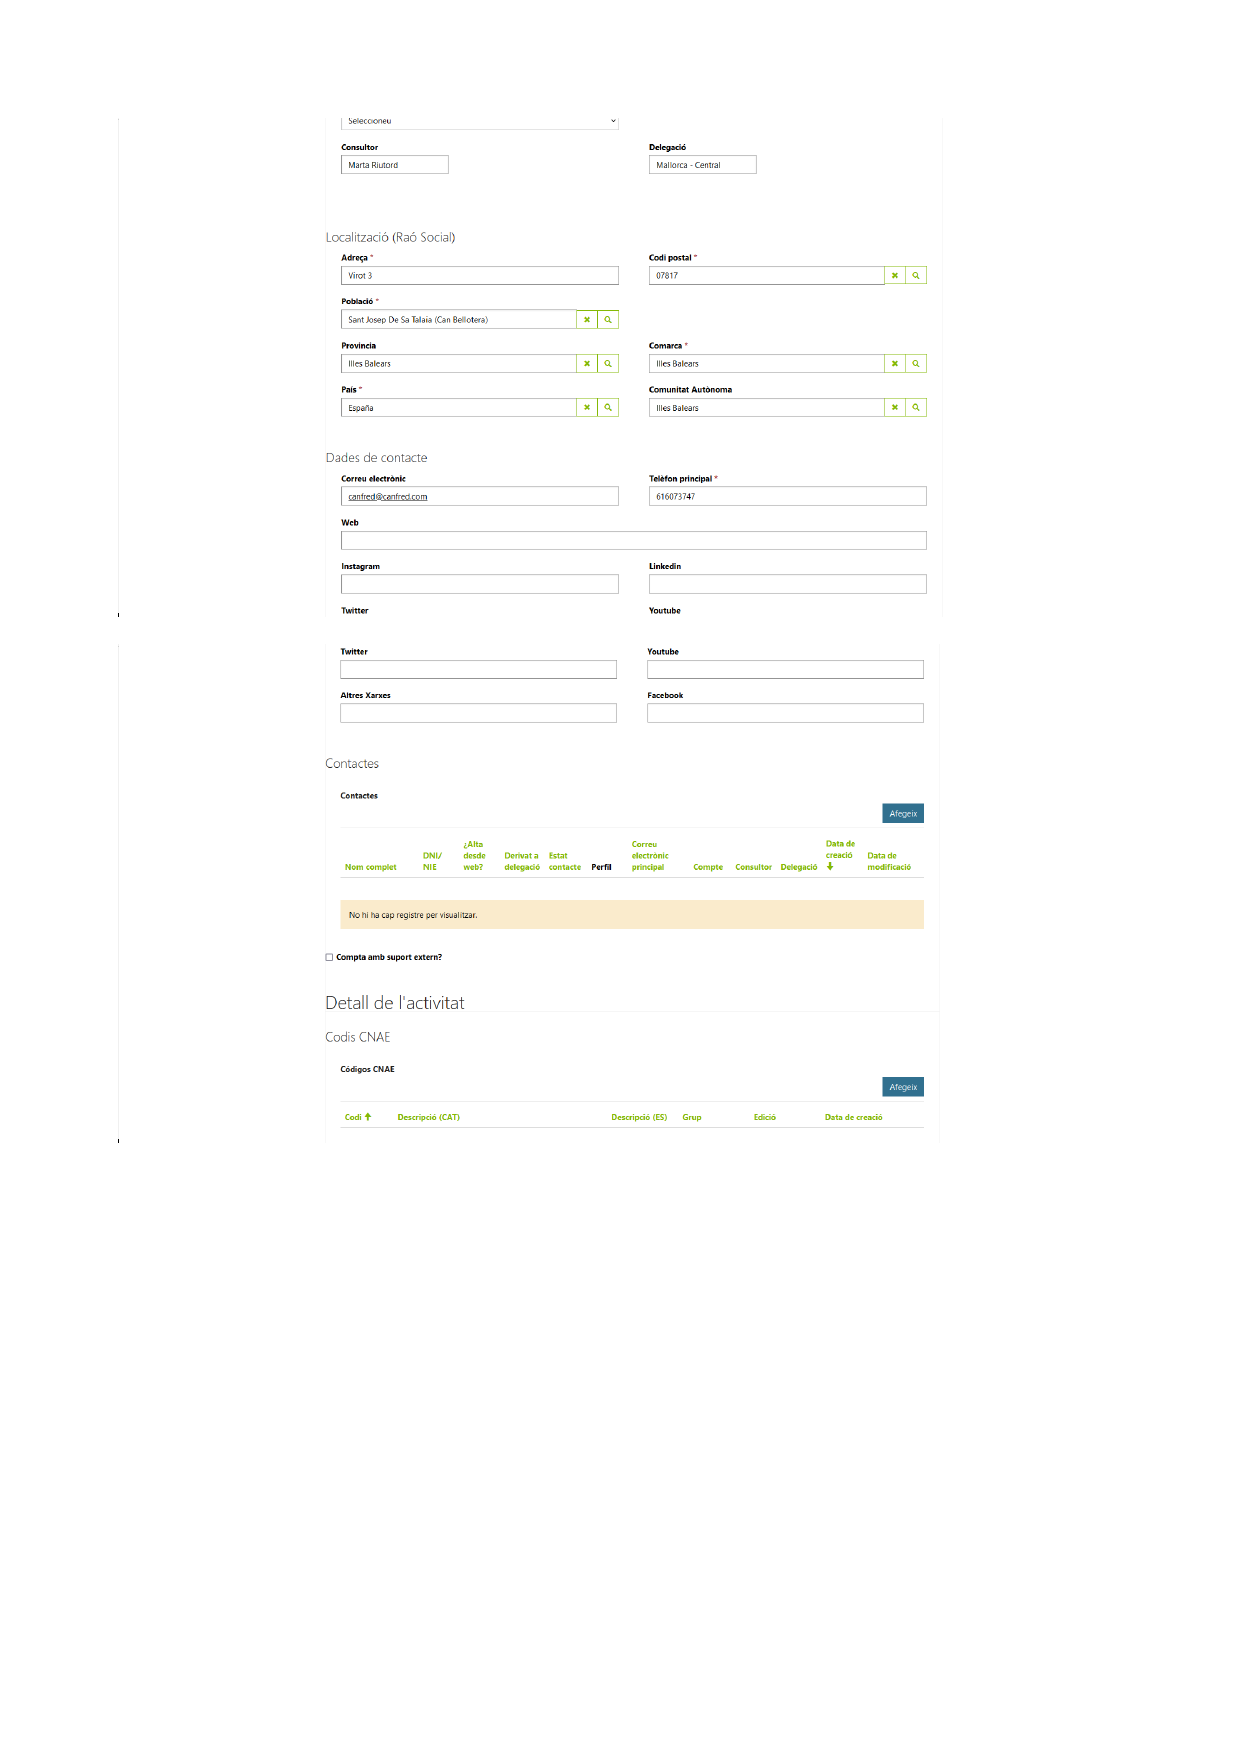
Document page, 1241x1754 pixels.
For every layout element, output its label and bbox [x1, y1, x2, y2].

picture [118, 644, 1123, 1143]
picture [118, 118, 1123, 617]
